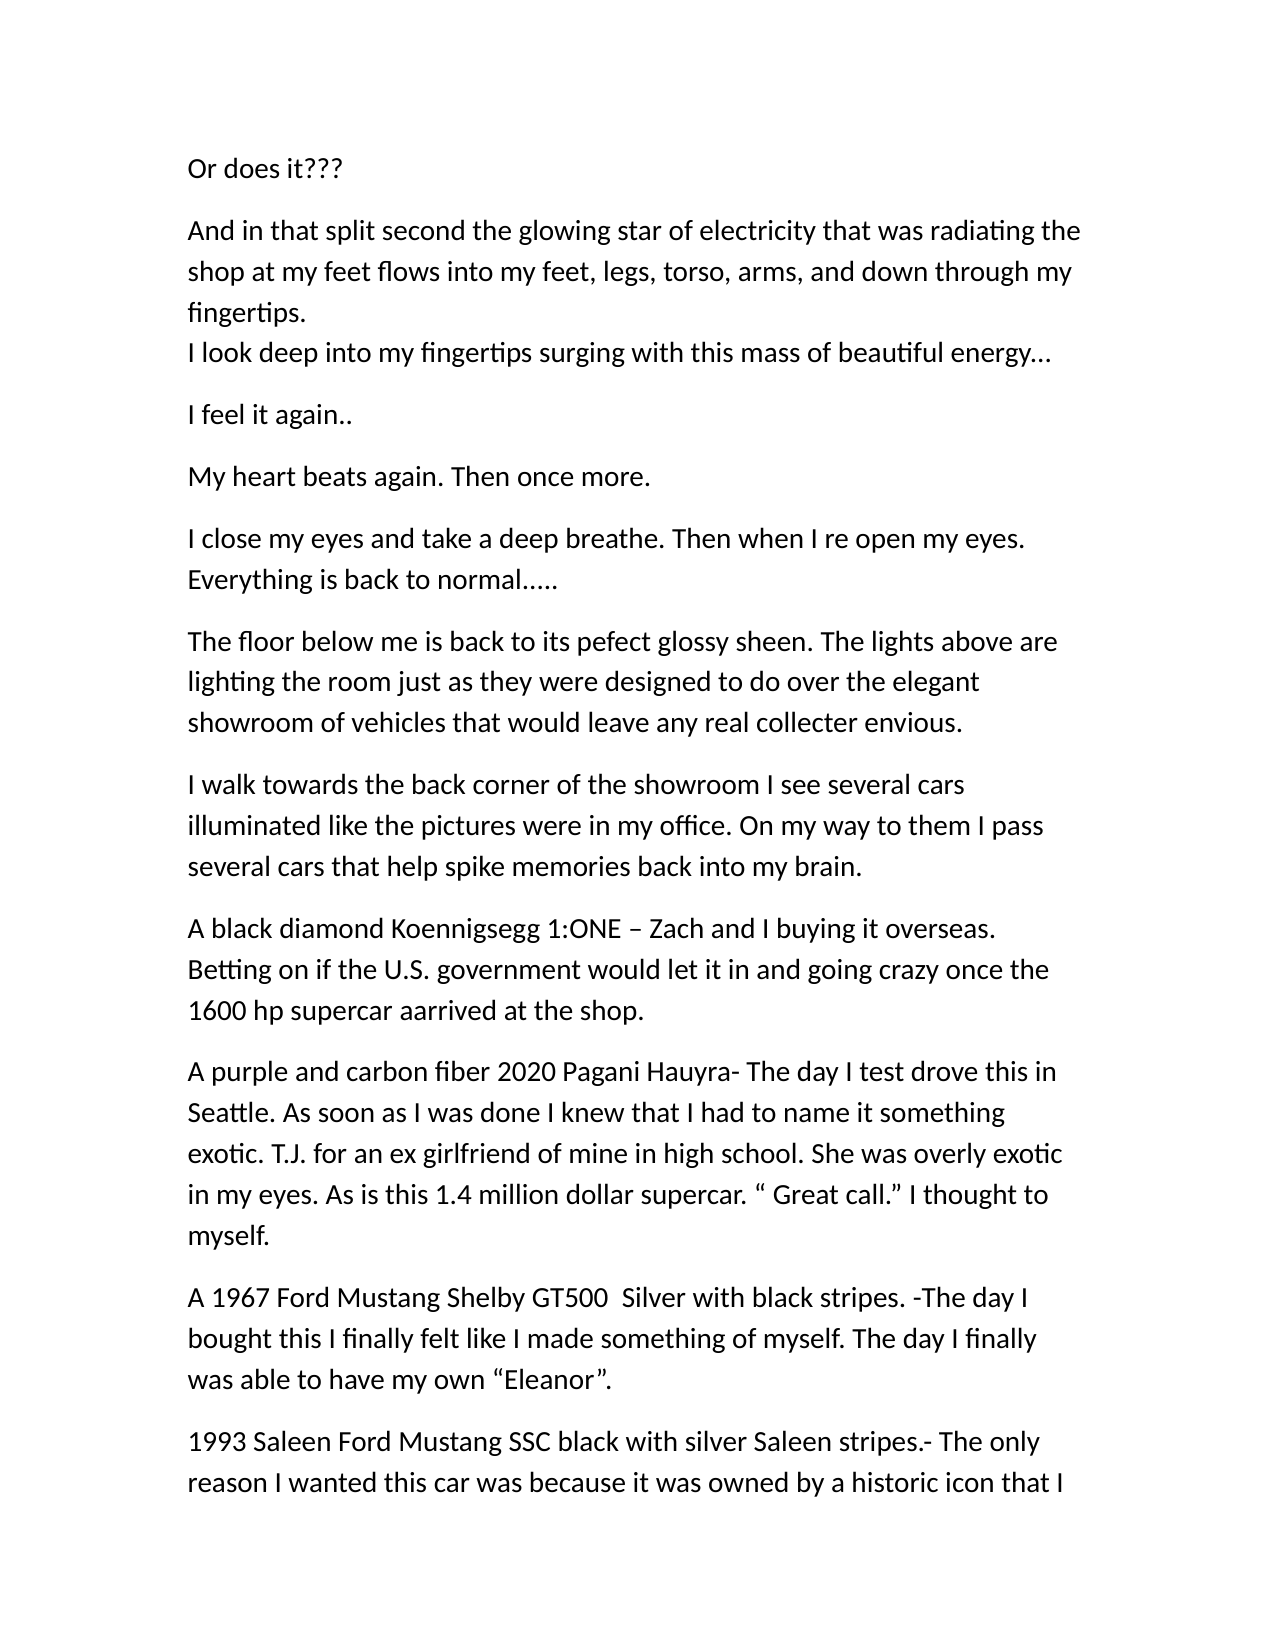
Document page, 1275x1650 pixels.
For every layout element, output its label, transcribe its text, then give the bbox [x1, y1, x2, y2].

text I walk towards the back corner of the showroom I see several cars illuminated like the pictures were in my office. On my way to them I pass several cars that help spike memories back into my brain. [187, 766, 1087, 884]
text A black diamond Koennigsegg 1:ONE – Zach and I buying it overseas. Betting on if the U.S. government would let it in and going crazy once the 1600 hp supercar aarrived at the shop. [187, 910, 1087, 1027]
text A purple and carbon fiber 2020 Pagani Hauyra- The day I test drove this in Seattle. As soon as I was done I knew that I had to name it something exotic. T.J. for an ex girlfriend of mine in high school. She was overly exotic in my eyes. As is this 1.4 million dollar supercar. “ Great call.” I thought to myself. [187, 1053, 1087, 1253]
text I close my eyes and take a deep breathe. Then when I re open my eyes. Everything is back to normal..... [187, 520, 1087, 596]
text The floor below me is back to its pefect glossy sheen. The lights above are lighting the room just as they were designed to do over the elegant showroom of vehicles that would leave any real collecter envious. [187, 623, 1087, 740]
text A 1967 Ford Mustang Shelby GT500 Silver with black stripes. -The day I bought this I finally felt like I made something of myself. The day I finally was able to have my own “Eleanor”. [187, 1279, 1087, 1397]
text And in that split second the glowing star of electricity that was radiating the shop at my feet flows into my feet, legs, torso, arms, and down through my fingertips. I look deep into my fingertips surging with this mass of beautiful energy... [187, 212, 1087, 370]
text 1993 Saleen Ford Mustang SSC black with silver Saleen stripes.- The only reason I wanted this car was because it was owned by a historic icon that I [187, 1423, 1087, 1499]
text Or does it??? [187, 150, 1087, 186]
text My heart beats again. Then once more. [187, 458, 1087, 494]
text I feel it again.. [187, 396, 1087, 432]
